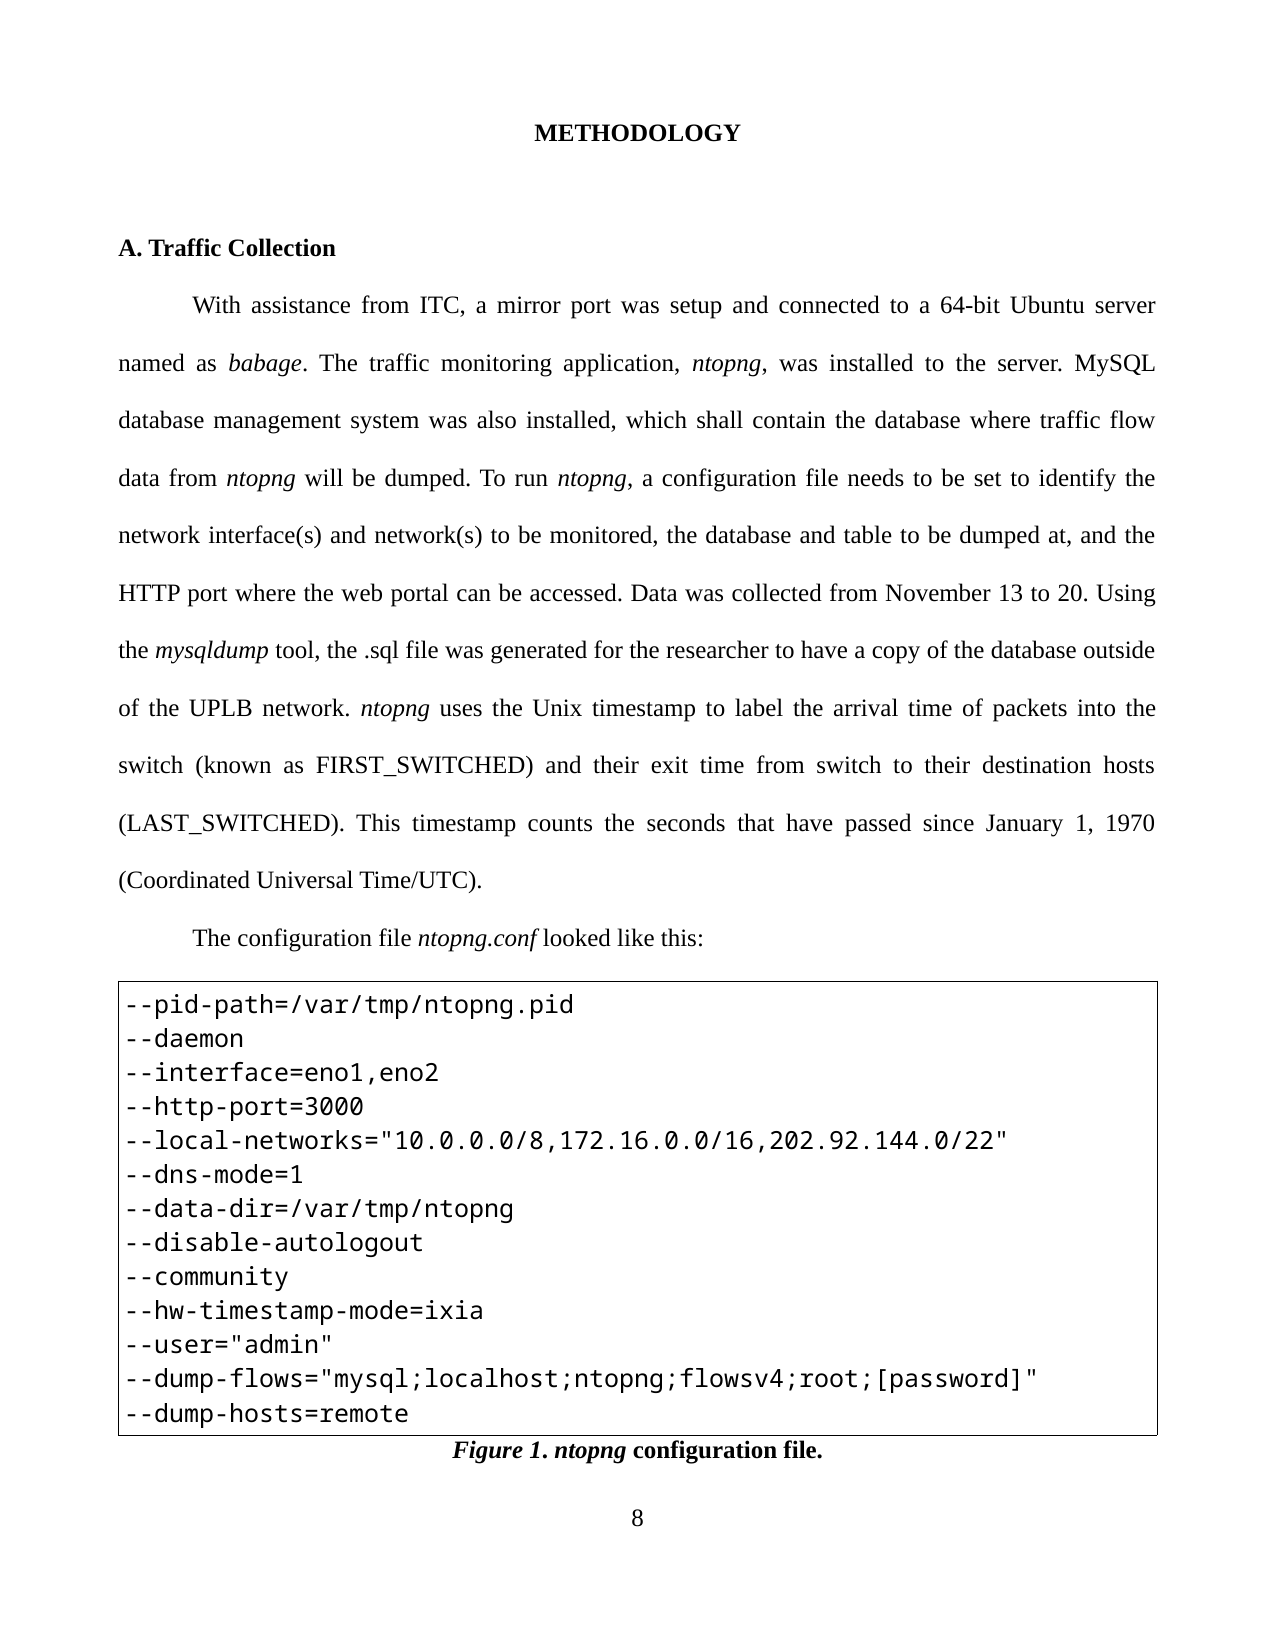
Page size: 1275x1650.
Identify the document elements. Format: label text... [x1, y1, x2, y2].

text METHODOLOGY [118, 118, 1157, 147]
text Figure 1. ntopng configuration file. [118, 1436, 1157, 1464]
text With assistance from ITC, a mirror port was setup and connected to a 64-bit Ubuntu server named as babage. The traffic monitoring application, ntopng, was installed to the server. MySQL database management system was also installed, which shall contain the database where traffic flow data from ntopng will be dumped. To run ntopng, a configuration file needs to be set to identify the network interface(s) and network(s) to be monitored, the database and table to be dumped at, and the HTTP port where the web portal can be accessed. Data was collected from November 13 to 20. Using the mysqldump tool, the .sql file was generated for the researcher to have a copy of the database outside of the UPLB network. ntopng uses the Unix timestamp to label the arrival time of packets into the switch (known as FIRST_SWITCHED) and their exit time from switch to their destination hosts (LAST_SWITCHED). This timestamp counts the seconds that have passed since January 1, 1970 (Coordinated Universal Time/UTC). [118, 291, 1157, 894]
text A. Traffic Collection [118, 233, 1157, 262]
table_header --pid-path=/var/tmp/ntopng.pid --daemon --interface=eno1,eno2 --http-port=3000 --local-networks="10.0.0.0/8,172.16.0.0/16,202.92.144.0/22" --dns-mode=1 --data-dir=/var/tmp/ntopng --disable-autologout --community --hw-timestamp-mode=ixia --user="admin" --dump-flows="mysql;localhost;ntopng;flowsv4;root;[password]" --dump-hosts=remote [119, 982, 1157, 1435]
text The configuration file ntopng.conf looked like this: [118, 923, 1157, 952]
